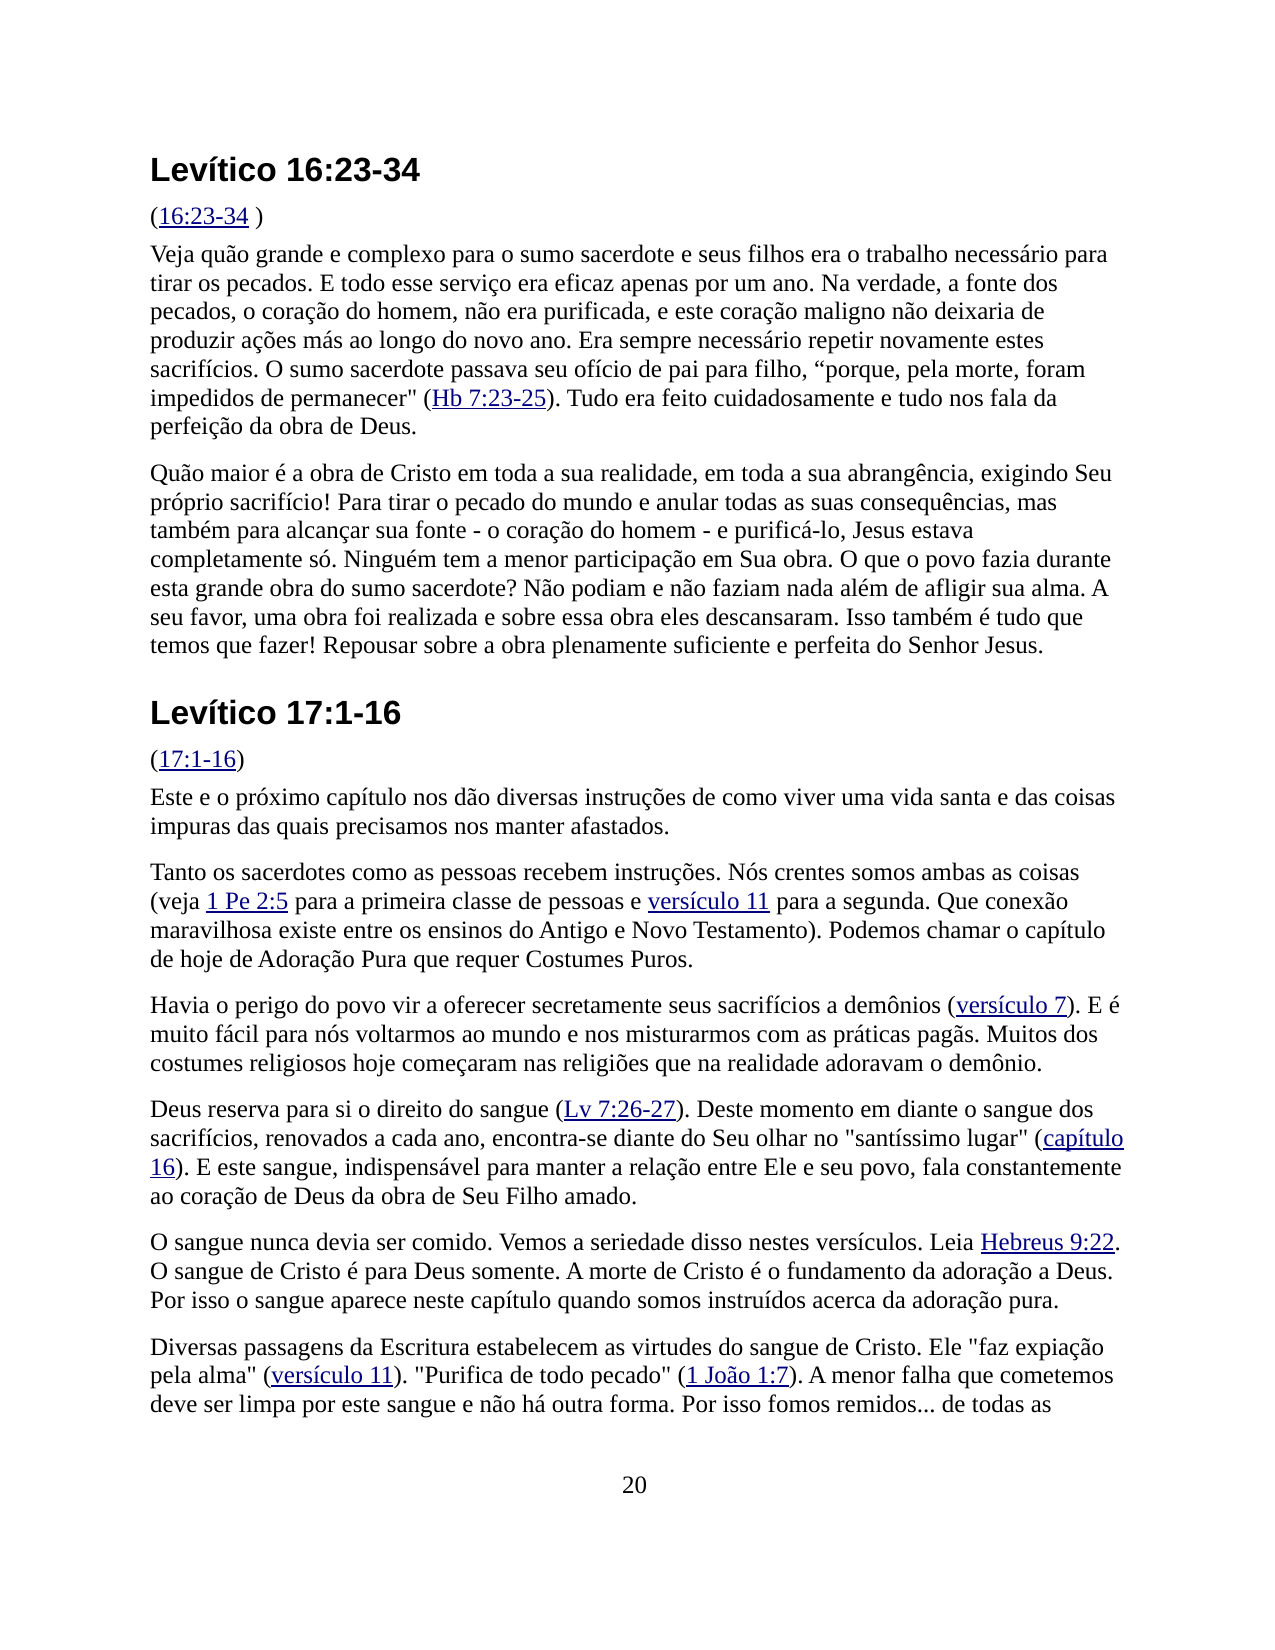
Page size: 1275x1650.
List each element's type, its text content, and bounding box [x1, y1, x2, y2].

text Veja quão grande e complexo para o sumo sacerdote e seus filhos era o trabalho necessário para tirar os pecados. E todo esse serviço era eficaz apenas por um ano. Na verdade, a fonte dos pecados, o coração do homem, não era purificada, e este coração maligno não deixaria de produzir ações más ao longo do novo ano. Era sempre necessário repetir novamente estes sacrifícios. O sumo sacerdote passava seu ofício de pai para filho, “porque, pela morte, foram impedidos de permanecer" (Hb 7:23-25). Tudo era feito cuidadosamente e tudo nos fala da perfeição da obra de Deus. [150, 239, 1125, 440]
text (17:1-16) [150, 744, 1125, 773]
text Deus reserva para si o direito do sangue (Lv 7:26-27). Deste momento em diante o sangue dos sacrifícios, renovados a cada ano, encontra-se diante do Seu olhar no "santíssimo lugar" (capítulo 16). E este sangue, indispensável para manter a relação entre Ele e seu povo, fala constantemente ao coração de Deus da obra de Seu Filho amado. [150, 1094, 1125, 1209]
text Havia o perigo do povo vir a oferecer secretamente seus sacrifícios a demônios (versículo 7). E é muito fácil para nós voltarmos ao mundo e nos misturarmos com as práticas pagãs. Muitos dos costumes religiosos hoje começaram nas religiões que na realidade adoravam o demônio. [150, 990, 1125, 1077]
text (16:23-34 ) [150, 201, 1125, 230]
text Diversas passagens da Escritura estabelecem as virtudes do sangue de Cristo. Ele "faz expiação pela alma" (versículo 11). "Purifica de todo pecado" (1 João 1:7). A menor falha que cometemos deve ser limpa por este sangue e não há outra forma. Por isso fomos remidos... de todas as [150, 1332, 1125, 1418]
text Quão maior é a obra de Cristo em toda a sua realidade, em toda a sua abrangência, exigindo Seu próprio sacrifício! Para tirar o pecado do mundo e anular todas as suas consequências, mas também para alcançar sua fonte - o coração do homem - e purificá-lo, Jesus estava completamente só. Ninguém tem a menor participação em Sua obra. O que o povo fazia durante esta grande obra do sumo sacerdote? Não podiam e não faziam nada além de afligir sua alma. A seu favor, uma obra foi realizada e sobre essa obra eles descansaram. Isso também é tudo que temos que fazer! Repousar sobre a obra plenamente suficiente e perfeita do Senhor Jesus. [150, 458, 1125, 659]
text Este e o próximo capítulo nos dão diversas instruções de como viver uma vida santa e das coisas impuras das quais precisamos nos manter afastados. [150, 782, 1125, 839]
text O sangue nunca devia ser comido. Vemos a seriedade disso nestes versículos. Leia Hebreus 9:22. O sangue de Cristo é para Deus somente. A morte de Cristo é o fundamento da adoração a Deus. Por isso o sangue aparece neste capítulo quando somos instruídos acerca da adoração pura. [150, 1227, 1125, 1314]
subtitle Levítico 16:23-34 [150, 150, 1125, 189]
text Tanto os sacerdotes como as pessoas recebem instruções. Nós crentes somos ambas as coisas (veja 1 Pe 2:5 para a primeira classe de pessoas e versículo 11 para a segunda. Que conexão maravilhosa existe entre os ensinos do Antigo e Novo Testamento). Podemos chamar o capítulo de hoje de Adoração Pura que requer Costumes Puros. [150, 857, 1125, 972]
subtitle Levítico 17:1-16 [150, 693, 1125, 732]
